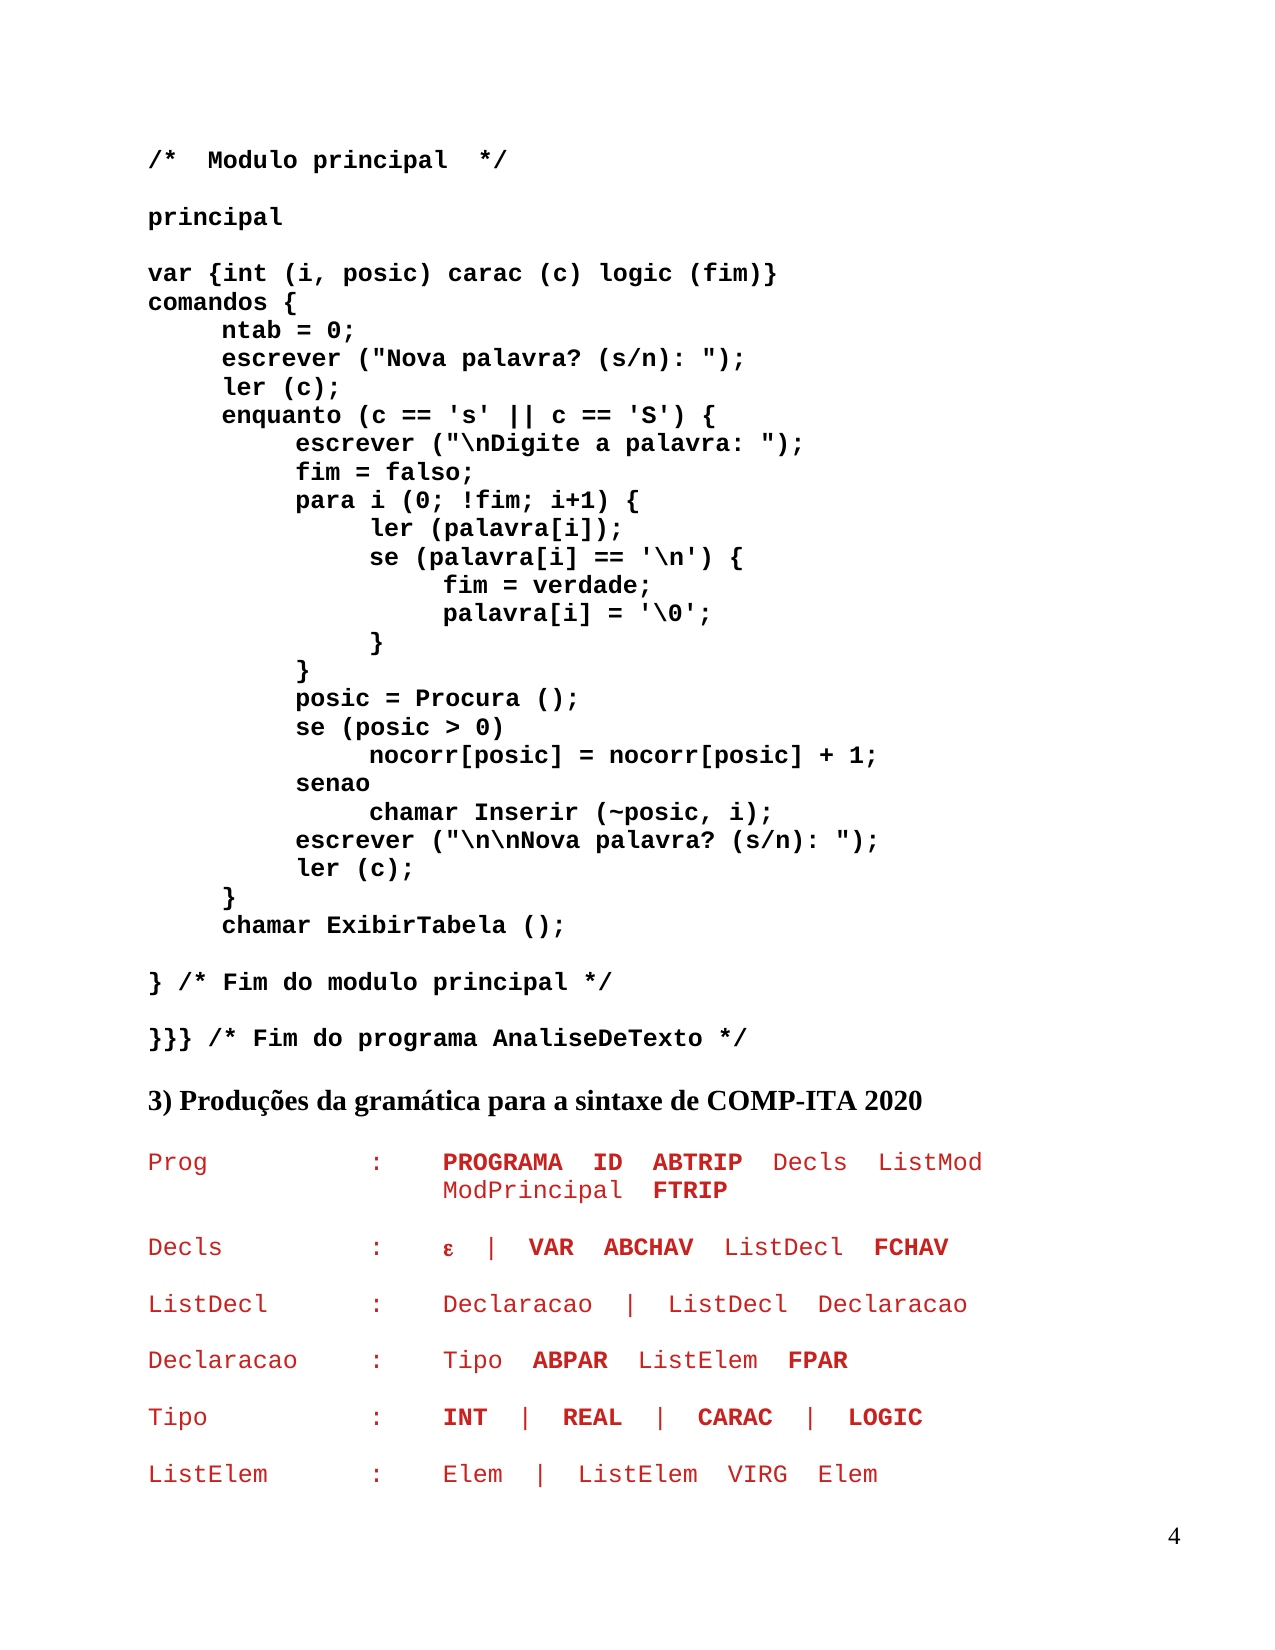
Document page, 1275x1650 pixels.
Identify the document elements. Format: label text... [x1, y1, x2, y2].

text comandos { [148, 289, 1181, 318]
text Prog : PROGRAMA ID ABTRIP Decls ListMod ModPrincipal FTRIP [148, 1150, 1181, 1206]
text chamar ExibirTabela (); [148, 913, 1181, 941]
text var {int (i, posic) carac (c) logic (fim)} [148, 261, 1181, 289]
text } [148, 658, 1181, 686]
text fim = verdade; [148, 573, 1181, 601]
text principal [148, 204, 1181, 233]
text se (palavra[i] == '\n') { [148, 544, 1181, 573]
text senao [148, 771, 1181, 799]
text chamar Inserir (~posic, i); [148, 799, 1181, 828]
text ler (palavra[i]); [148, 516, 1181, 544]
text palavra[i] = '\0'; [148, 601, 1181, 629]
text ListDecl : Declaracao | ListDecl Declaracao [148, 1291, 1181, 1320]
text ntab = 0; [148, 318, 1181, 346]
text 3) Produções da gramática para a sintaxe de COMP-ITA 2020 [148, 1083, 1181, 1116]
text Declaracao : Tipo ABPAR ListElem FPAR [148, 1348, 1181, 1376]
text escrever ("\nDigite a palavra: "); [148, 431, 1181, 459]
text ler (c); [148, 374, 1181, 403]
text ListElem : Elem | ListElem VIRG Elem [148, 1461, 1181, 1490]
text } [148, 884, 1181, 913]
text para i (0; !fim; i+1) { [148, 488, 1181, 516]
text enquanto (c == 's' || c == 'S') { [148, 403, 1181, 431]
text posic = Procura (); [148, 686, 1181, 714]
text Tipo : INT | REAL | CARAC | LOGIC [148, 1405, 1181, 1433]
text } /* Fim do modulo principal */ [148, 969, 1181, 998]
text ler (c); [148, 856, 1181, 884]
text /* Modulo principal */ [148, 148, 1181, 176]
text nocorr[posic] = nocorr[posic] + 1; [148, 743, 1181, 771]
text }}} /* Fim do programa AnaliseDeTexto */ [148, 1026, 1181, 1054]
text Decls :  | VAR ABCHAV ListDecl FCHAV [148, 1235, 1181, 1263]
text escrever ("\n\nNova palavra? (s/n): "); [148, 828, 1181, 856]
text escrever ("Nova palavra? (s/n): "); [148, 346, 1181, 374]
text fim = falso; [148, 459, 1181, 488]
text se (posic > 0) [148, 714, 1181, 743]
text } [148, 629, 1181, 658]
